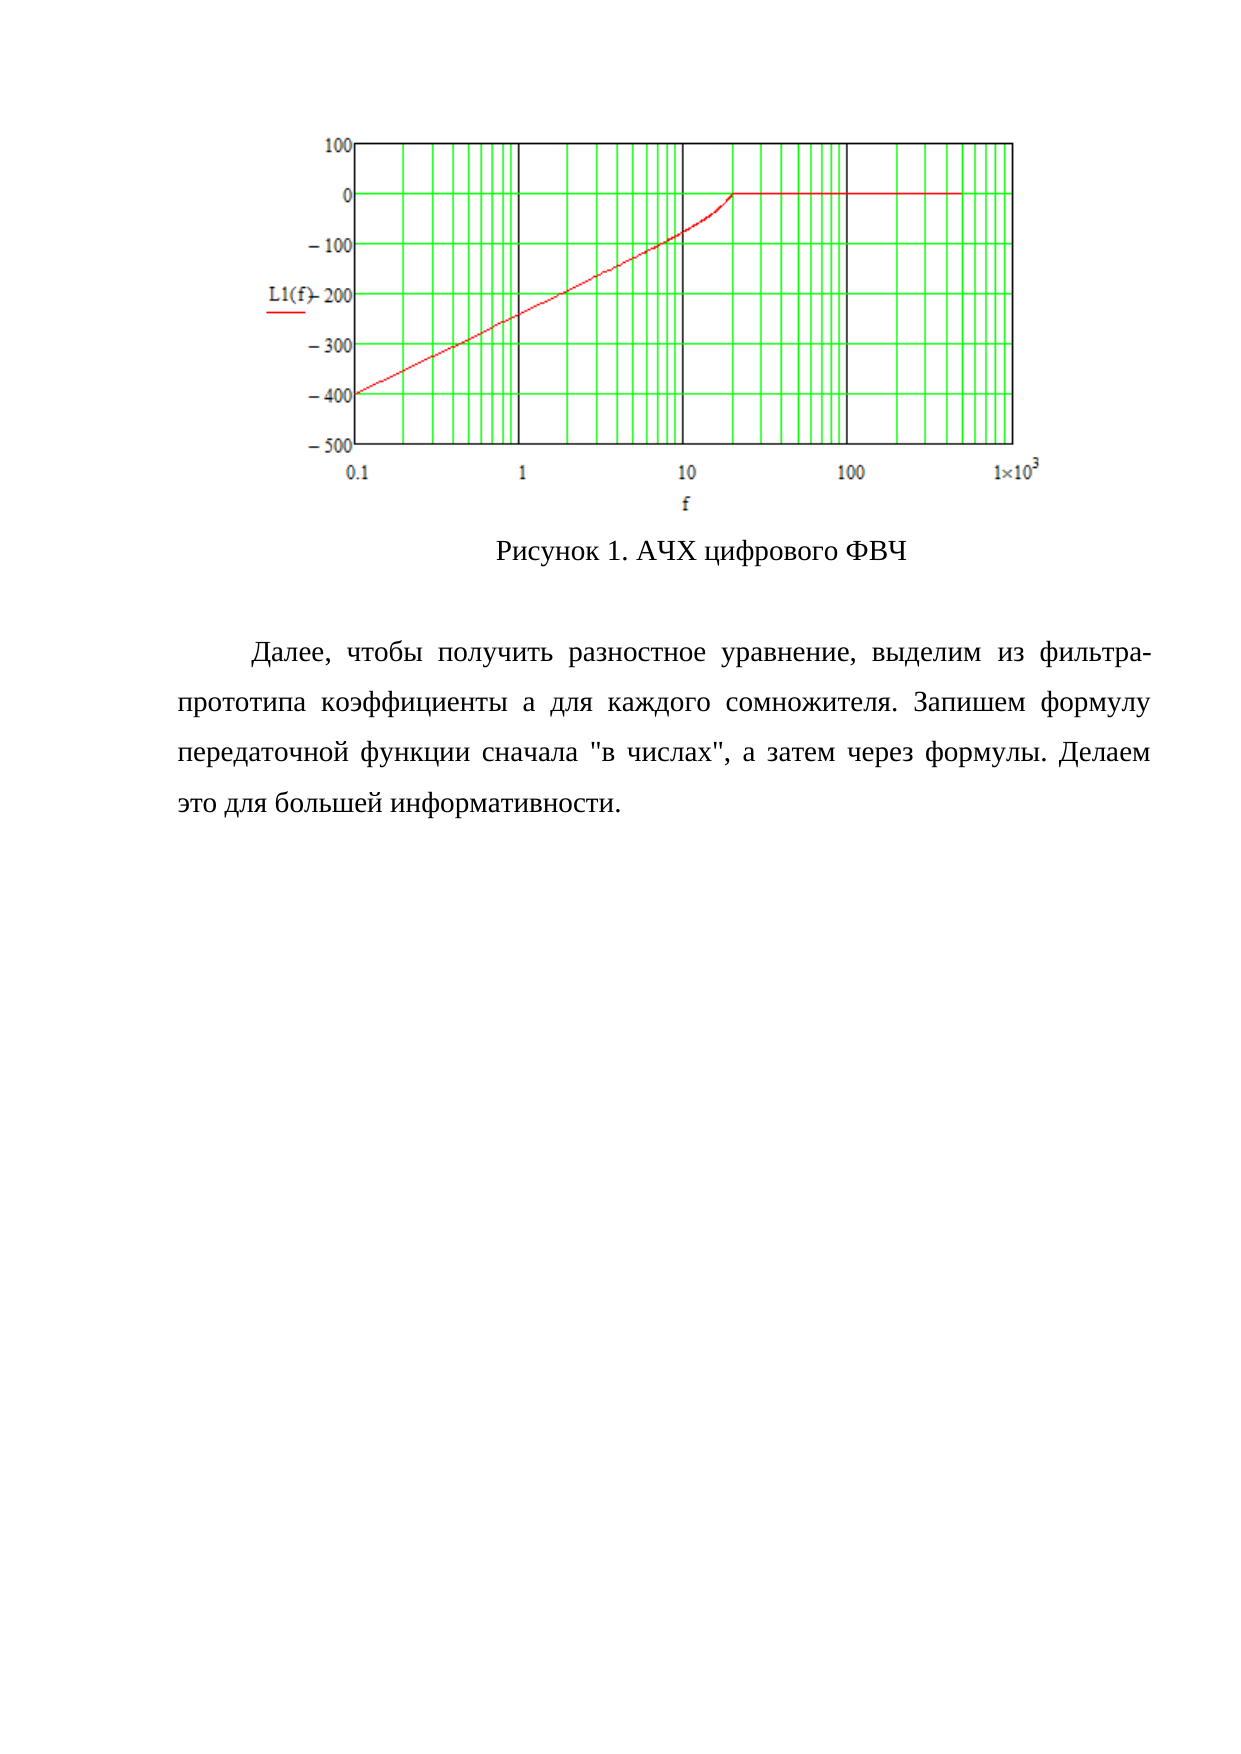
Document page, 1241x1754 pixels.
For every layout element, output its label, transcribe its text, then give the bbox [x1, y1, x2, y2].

text Далее, чтобы получить разностное уравнение, выделим из фильтра-прототипа коэффициенты а для каждого сомножителя. Запишем формулу передаточной функции сначала "в числах", а затем через формулы. Делаем это для большей информативности. [177, 634, 1152, 818]
text Рисунок 1. АЧХ цифрового ФВЧ [177, 533, 1152, 567]
picture [251, 118, 1048, 517]
